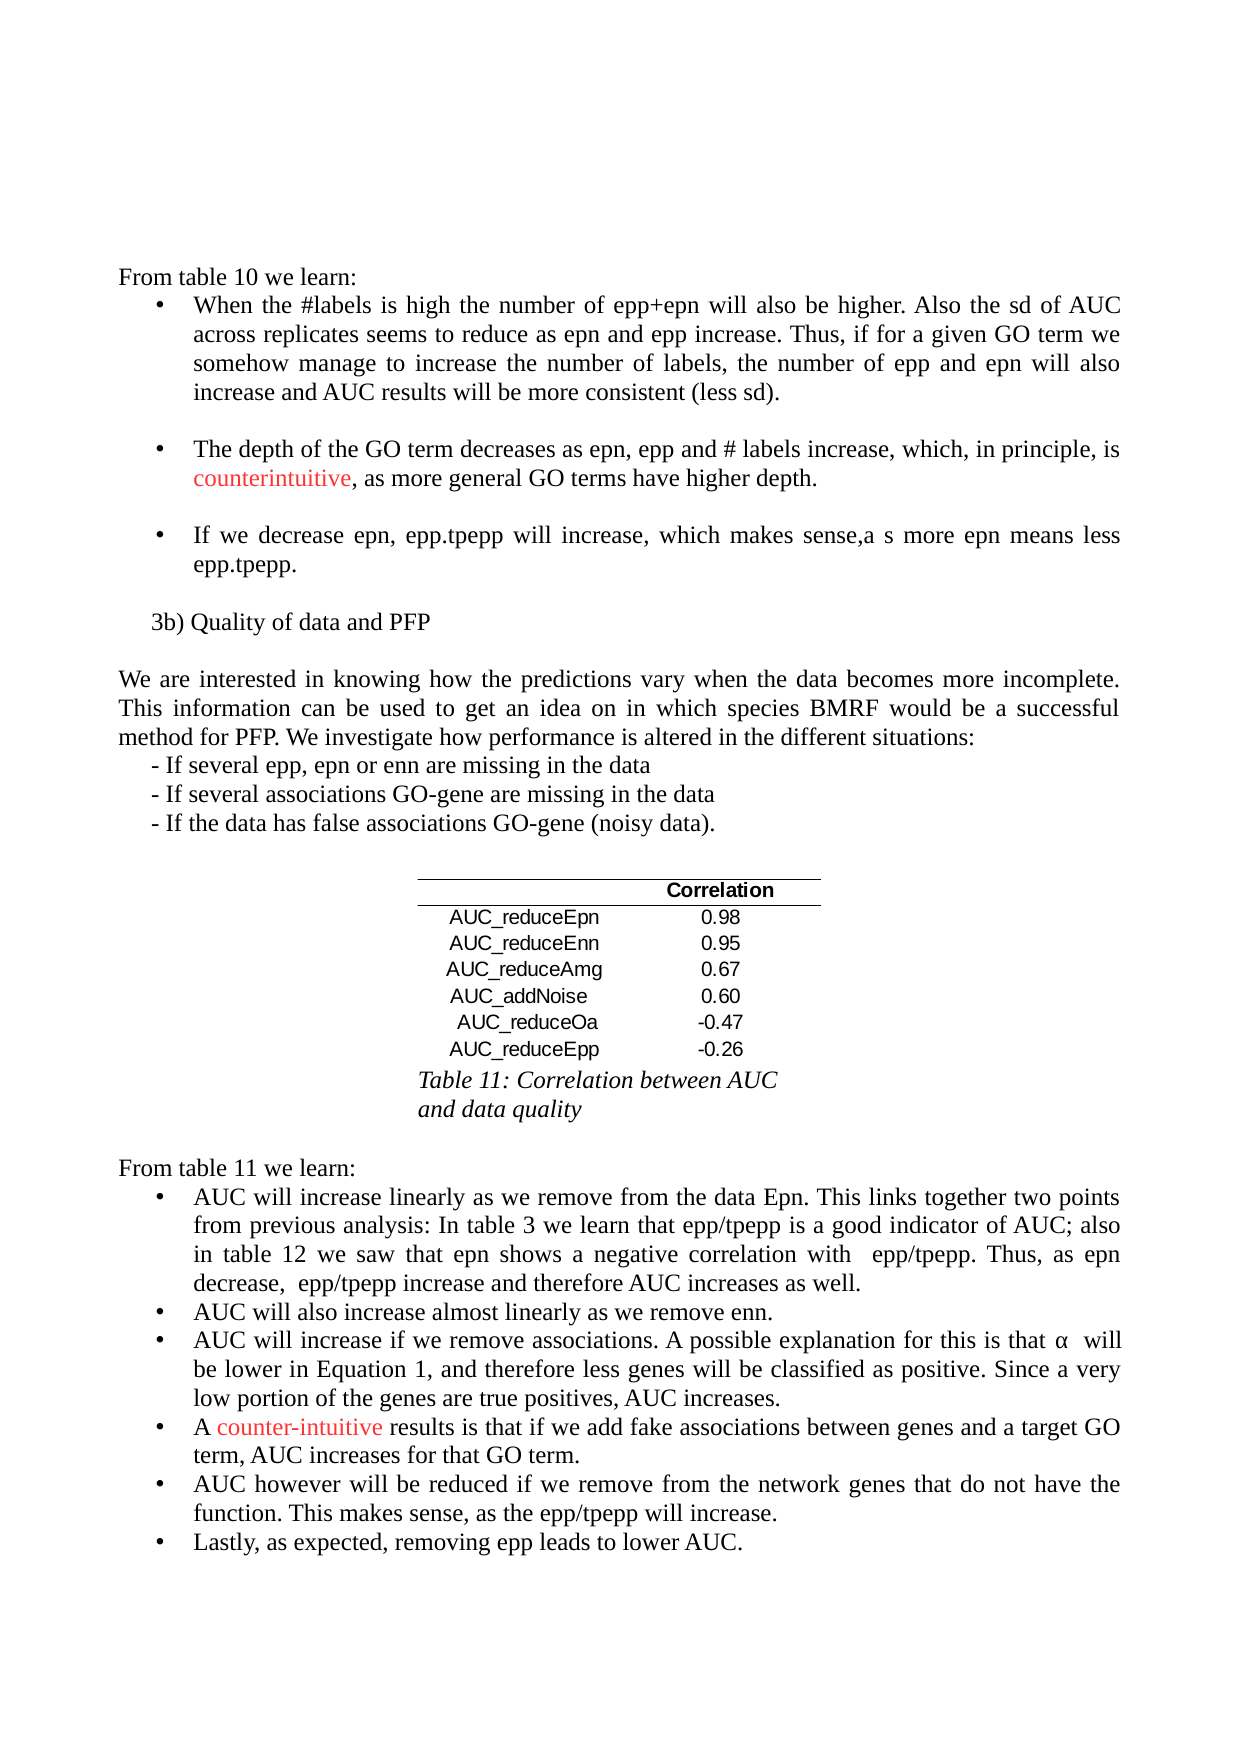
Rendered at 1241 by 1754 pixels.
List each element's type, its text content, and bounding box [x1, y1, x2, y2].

list AUC however will be reduced if we remove from the network genes that do not have the function. This makes sense, as the epp/tpepp will increase. [156, 1469, 1122, 1527]
text We are interested in knowing how the predictions vary when the data becomes more incomplete. This information can be used to get an idea on in which species BMRF would be a successful method for PFP. We investigate how performance is altered in the different situations: [118, 664, 1122, 751]
list AUC will also increase almost linearly as we remove enn. [156, 1297, 1122, 1326]
text From table 11 we learn: [118, 1153, 1122, 1182]
list When the #labels is high the number of epp+epn will also be higher. Also the sd of AUC across replicates seems to reduce as epn and epp increase. Thus, if for a given GO term we somehow manage to increase the number of labels, the number of epp and epn will also increase and AUC results will be more consistent (less sd). [156, 291, 1122, 406]
list AUC will increase linearly as we remove from the data Epn. This links together two points from previous analysis: In table 3 we learn that epp/tpepp is a good indicator of AUC; also in table 12 we saw that epn shows a negative correlation with epp/tpepp. Thus, as epn decrease, epp/tpepp increase and therefore AUC increases as well. [156, 1182, 1122, 1297]
text - If several epp, epn or enn are missing in the data [118, 751, 1122, 779]
text Table 11: Correlation between AUC and data quality [418, 878, 823, 1122]
text - If several associations GO-gene are missing in the data [118, 779, 1122, 808]
list Lastly, as expected, removing epp leads to lower AUC. [156, 1527, 1122, 1556]
text 3b) Quality of data and PFP [118, 607, 1122, 636]
list If we decrease epn, epp.tpepp will increase, which makes sense,a s more epn means less epp.tpepp. [156, 521, 1122, 578]
list A counter-intuitive results is that if we add fake associations between genes and a target GO term, AUC increases for that GO term. [156, 1412, 1122, 1469]
list The depth of the GO term decreases as epn, epp and # labels increase, which, in principle, is counterintuitive, as more general GO terms have higher depth. [156, 434, 1122, 492]
text From table 10 we learn: [118, 262, 1122, 291]
text - If the data has false associations GO-gene (noisy data). [118, 808, 1122, 837]
list AUC will increase if we remove associations. A possible explanation for this is that α will be lower in Equation 1, and therefore less genes will be classified as positive. Since a very low portion of the genes are true positives, AUC increases. [156, 1326, 1122, 1412]
